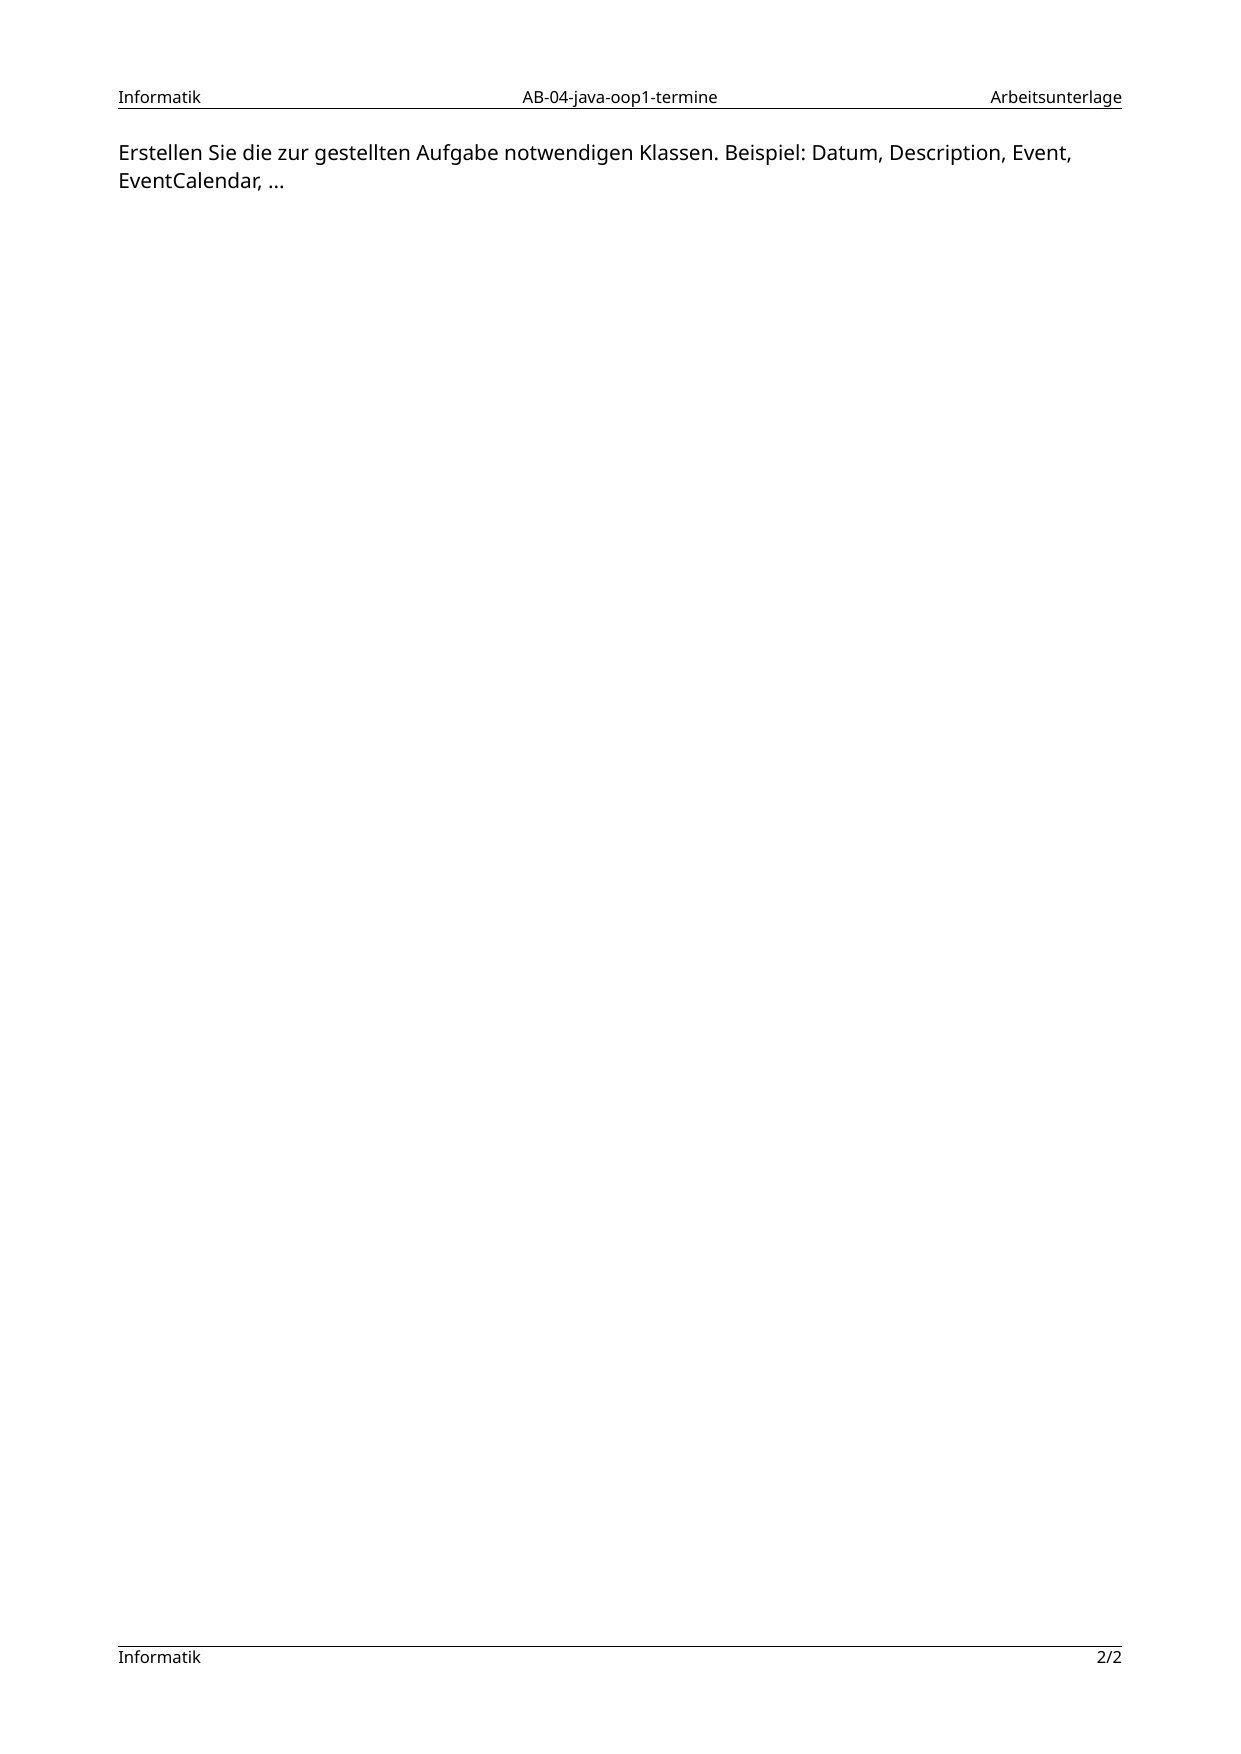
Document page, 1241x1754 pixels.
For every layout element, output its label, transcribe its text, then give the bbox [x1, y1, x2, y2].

text Erstellen Sie die zur gestellten Aufgabe notwendigen Klassen. Beispiel: Datum, Description, Event, EventCalendar, ... [118, 138, 1122, 195]
